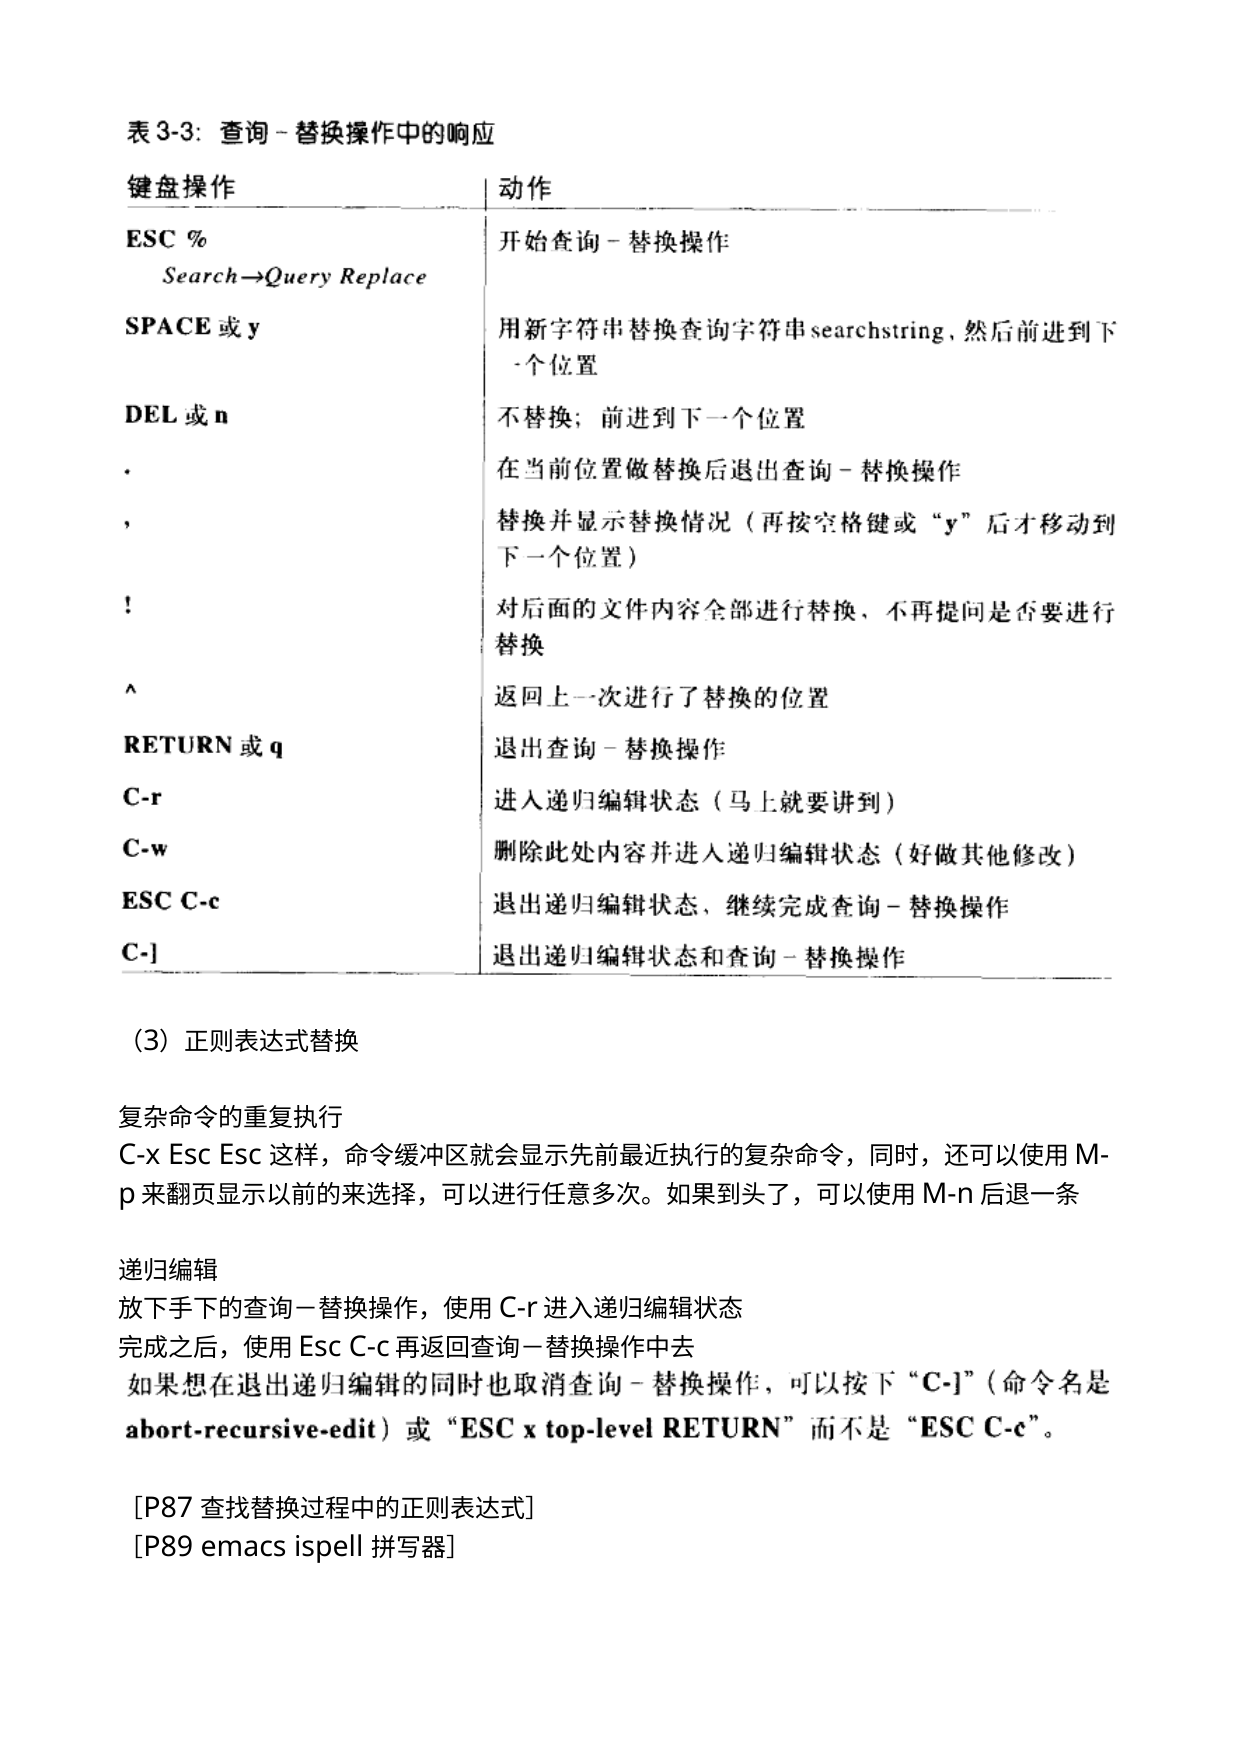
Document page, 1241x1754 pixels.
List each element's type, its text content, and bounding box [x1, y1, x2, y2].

text C-x Esc Esc 这样，命令缓冲区就会显示先前最近执行的复杂命令，同时，还可以使用M-p来翻页显示以前的来选择，可以进行任意多次。如果到头了，可以使用M-n后退一条 [118, 1134, 1122, 1212]
text 完成之后，使用Esc C-c再返回查询－替换操作中去 [118, 1326, 1122, 1364]
text 放下手下的查询－替换操作，使用 C-r进入递归编辑状态 [118, 1287, 1122, 1326]
picture [118, 118, 1123, 982]
text （3）正则表达式替换 [118, 1020, 1122, 1059]
text ［P87 查找替换过程中的正则表达式］ [118, 1487, 1122, 1526]
picture [118, 1364, 1123, 1449]
text 递归编辑 [118, 1251, 1122, 1287]
text 复杂命令的重复执行 [118, 1098, 1122, 1134]
text ［P89 emacs ispell 拼写器］ [118, 1526, 1122, 1565]
